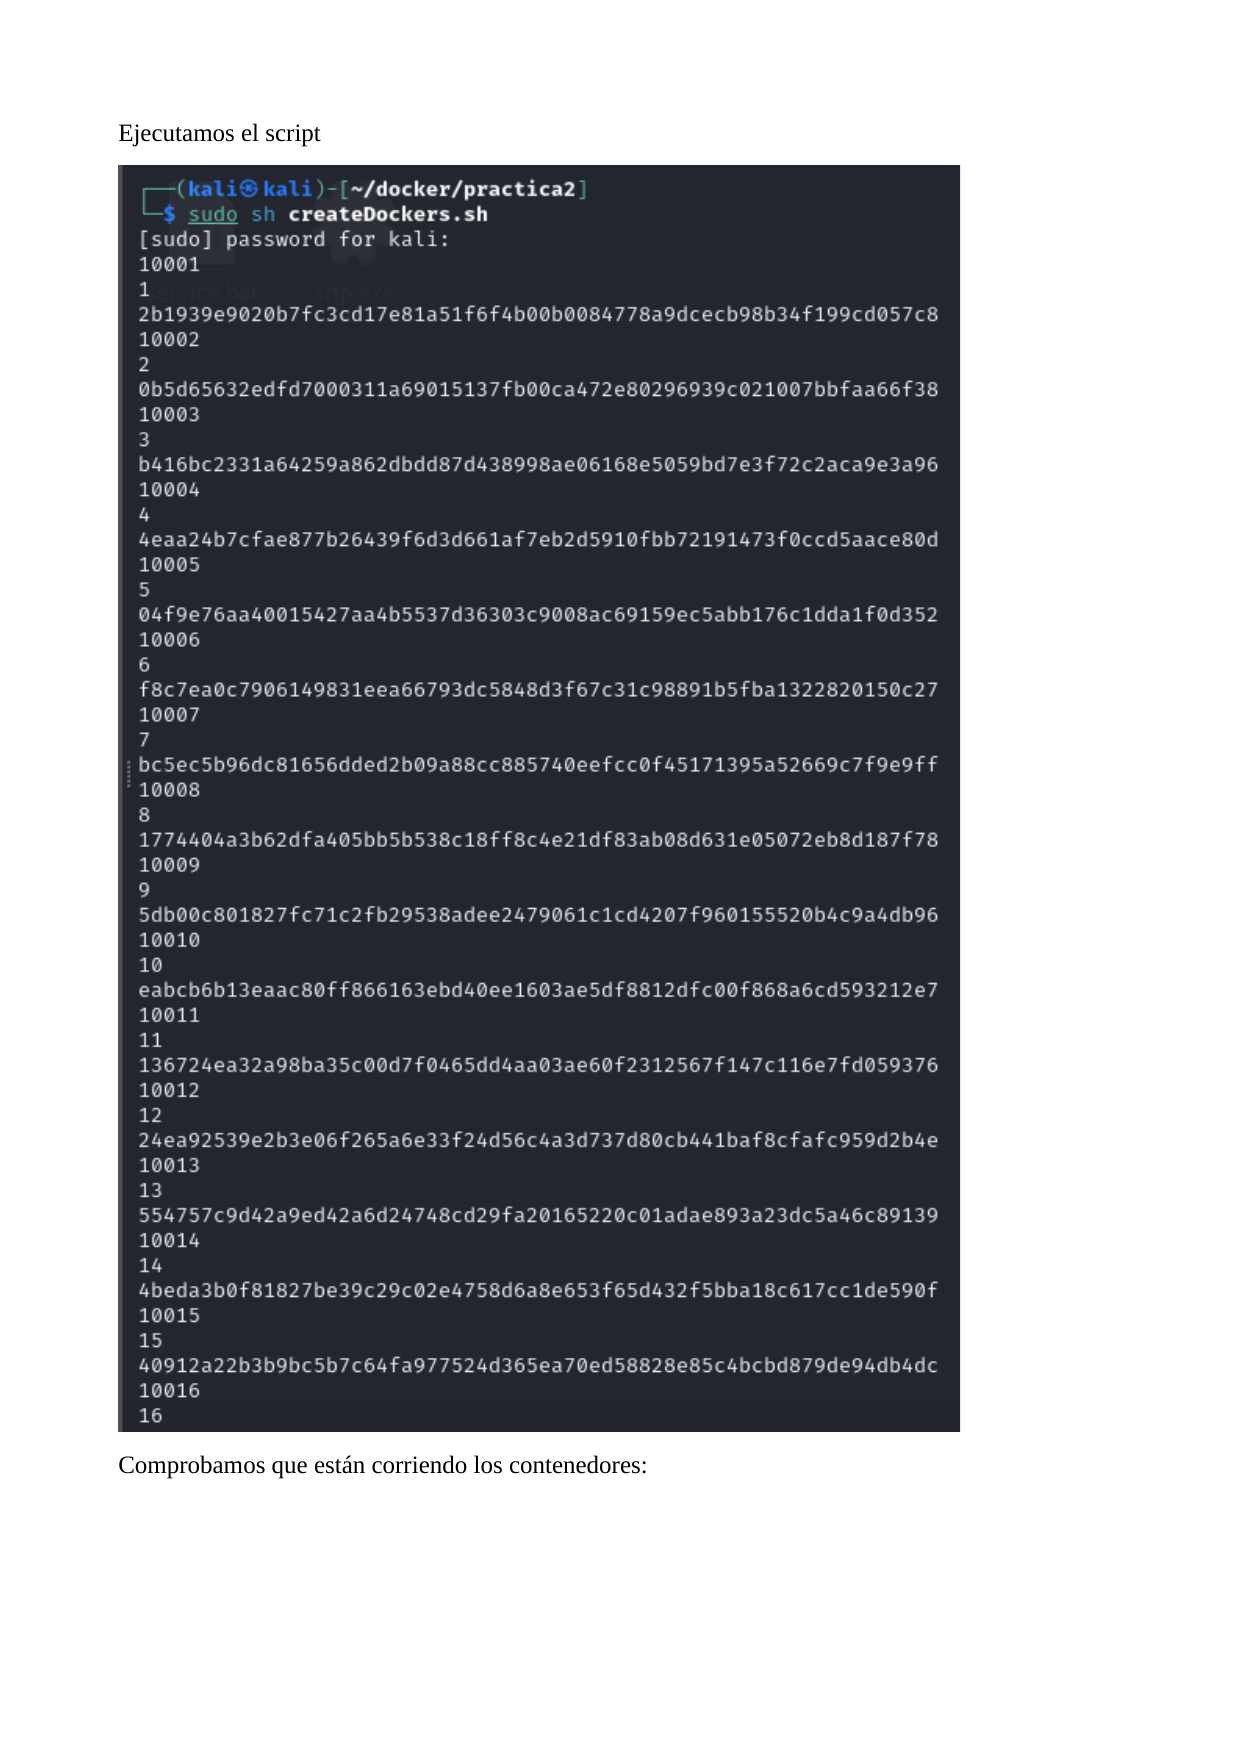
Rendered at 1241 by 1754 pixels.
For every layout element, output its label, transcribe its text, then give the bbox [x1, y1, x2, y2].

text Comprobamos que están corriendo los contenedores: [118, 1450, 1122, 1479]
picture [118, 165, 961, 1432]
text Ejecutamos el script [118, 118, 1122, 147]
